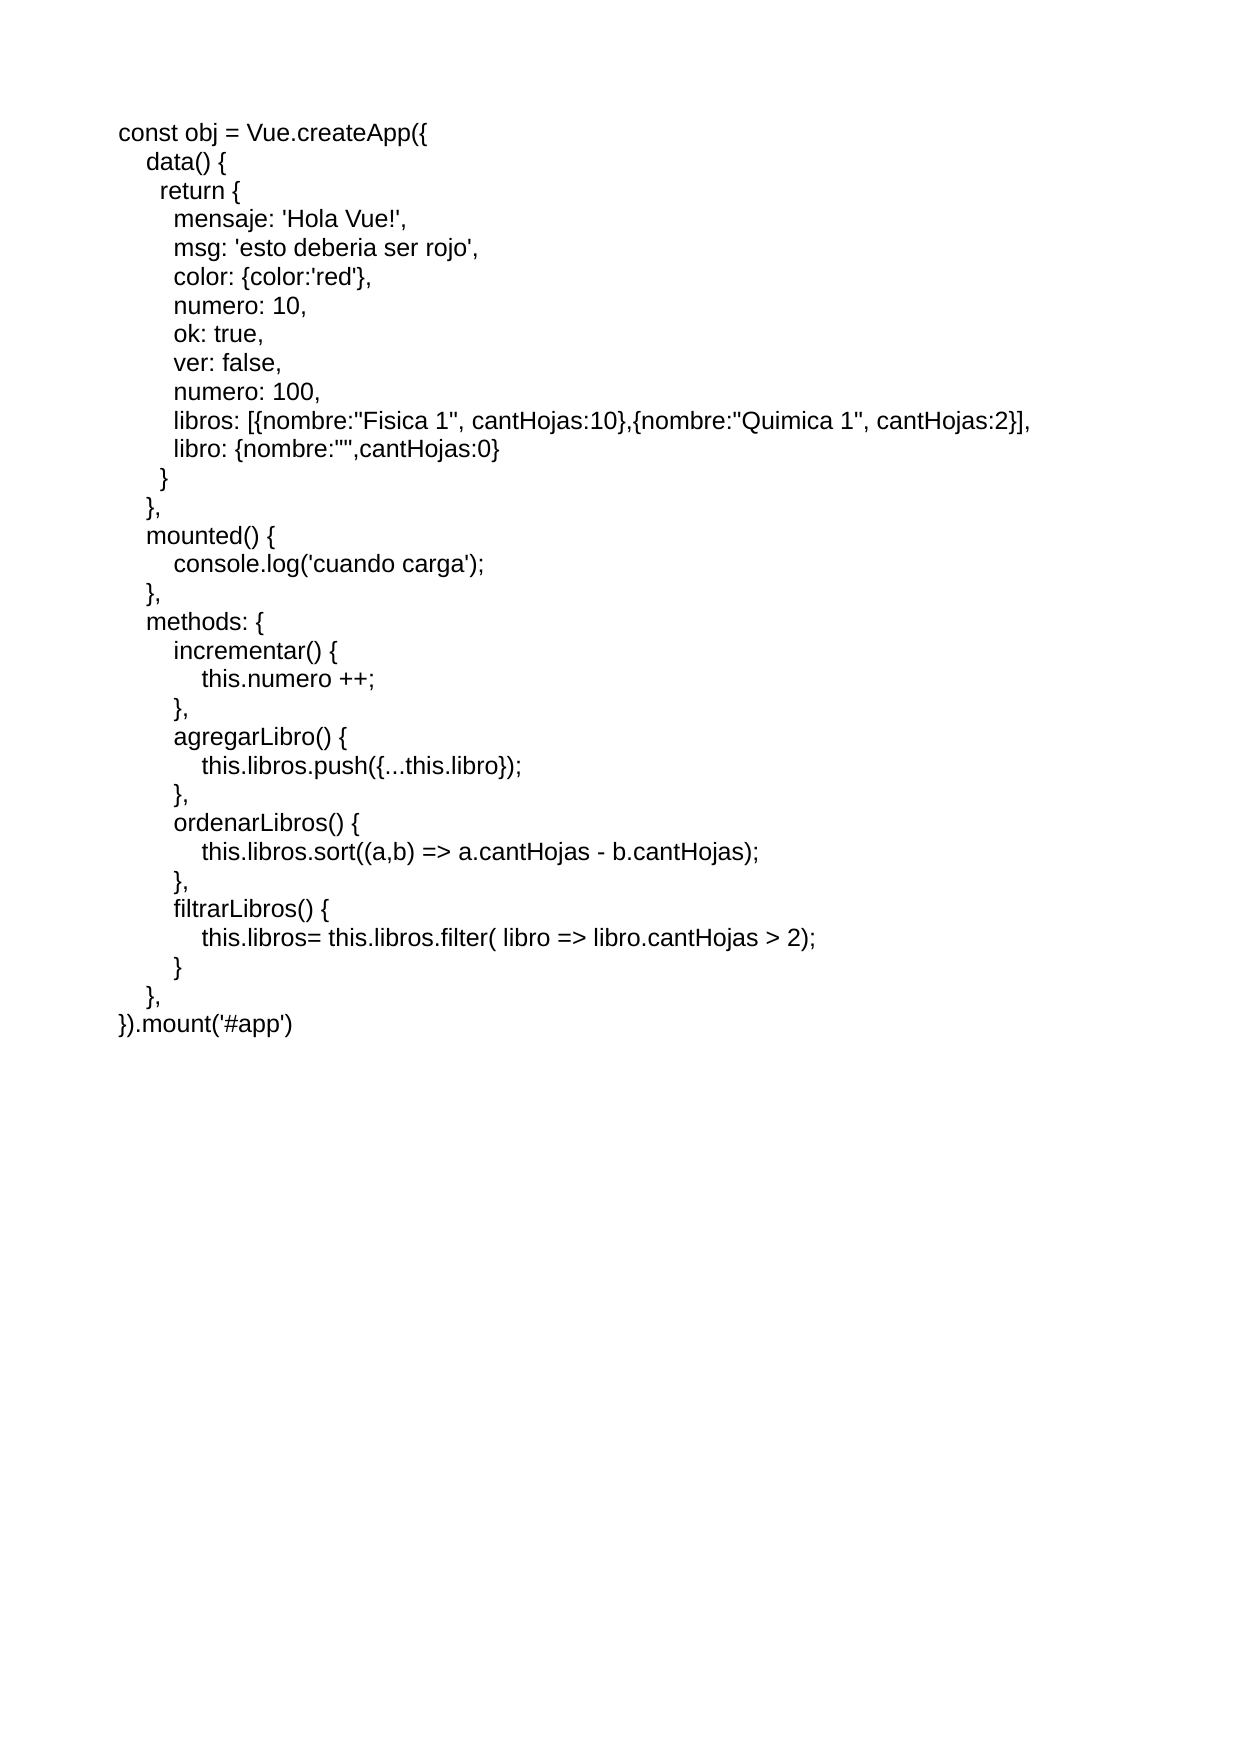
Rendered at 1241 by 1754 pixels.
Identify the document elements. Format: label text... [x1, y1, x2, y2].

text this.numero ++; [118, 664, 1122, 693]
text incrementar() { [118, 636, 1122, 664]
text const obj = Vue.createApp({ [118, 118, 1122, 147]
text mounted() { [118, 521, 1122, 549]
text numero: 10, [118, 291, 1122, 319]
text this.libros.sort((a,b) => a.cantHojas - b.cantHojas); [118, 837, 1122, 866]
text }).mount('#app') [118, 1009, 1122, 1038]
text this.libros.push({...this.libro}); [118, 751, 1122, 779]
text }, [118, 492, 1122, 521]
text agregarLibro() { [118, 722, 1122, 751]
text mensaje: 'Hola Vue!', [118, 204, 1122, 233]
text ordenarLibros() { [118, 808, 1122, 837]
text methods: { [118, 607, 1122, 636]
text filtrarLibros() { [118, 894, 1122, 923]
text }, [118, 578, 1122, 607]
text data() { [118, 147, 1122, 176]
text return { [118, 176, 1122, 204]
text }, [118, 779, 1122, 808]
text } [118, 952, 1122, 981]
text ok: true, [118, 319, 1122, 348]
text }, [118, 981, 1122, 1009]
text }, [118, 866, 1122, 894]
text }, [118, 693, 1122, 722]
text msg: 'esto deberia ser rojo', [118, 233, 1122, 262]
text ver: false, [118, 348, 1122, 377]
text } [118, 463, 1122, 492]
text console.log('cuando carga'); [118, 549, 1122, 578]
text this.libros= this.libros.filter( libro => libro.cantHojas > 2); [118, 923, 1122, 952]
text numero: 100, [118, 377, 1122, 406]
text color: {color:'red'}, [118, 262, 1122, 291]
text libros: [{nombre:"Fisica 1", cantHojas:10},{nombre:"Quimica 1", cantHojas:2}], [118, 406, 1122, 434]
text libro: {nombre:"",cantHojas:0} [118, 434, 1122, 463]
